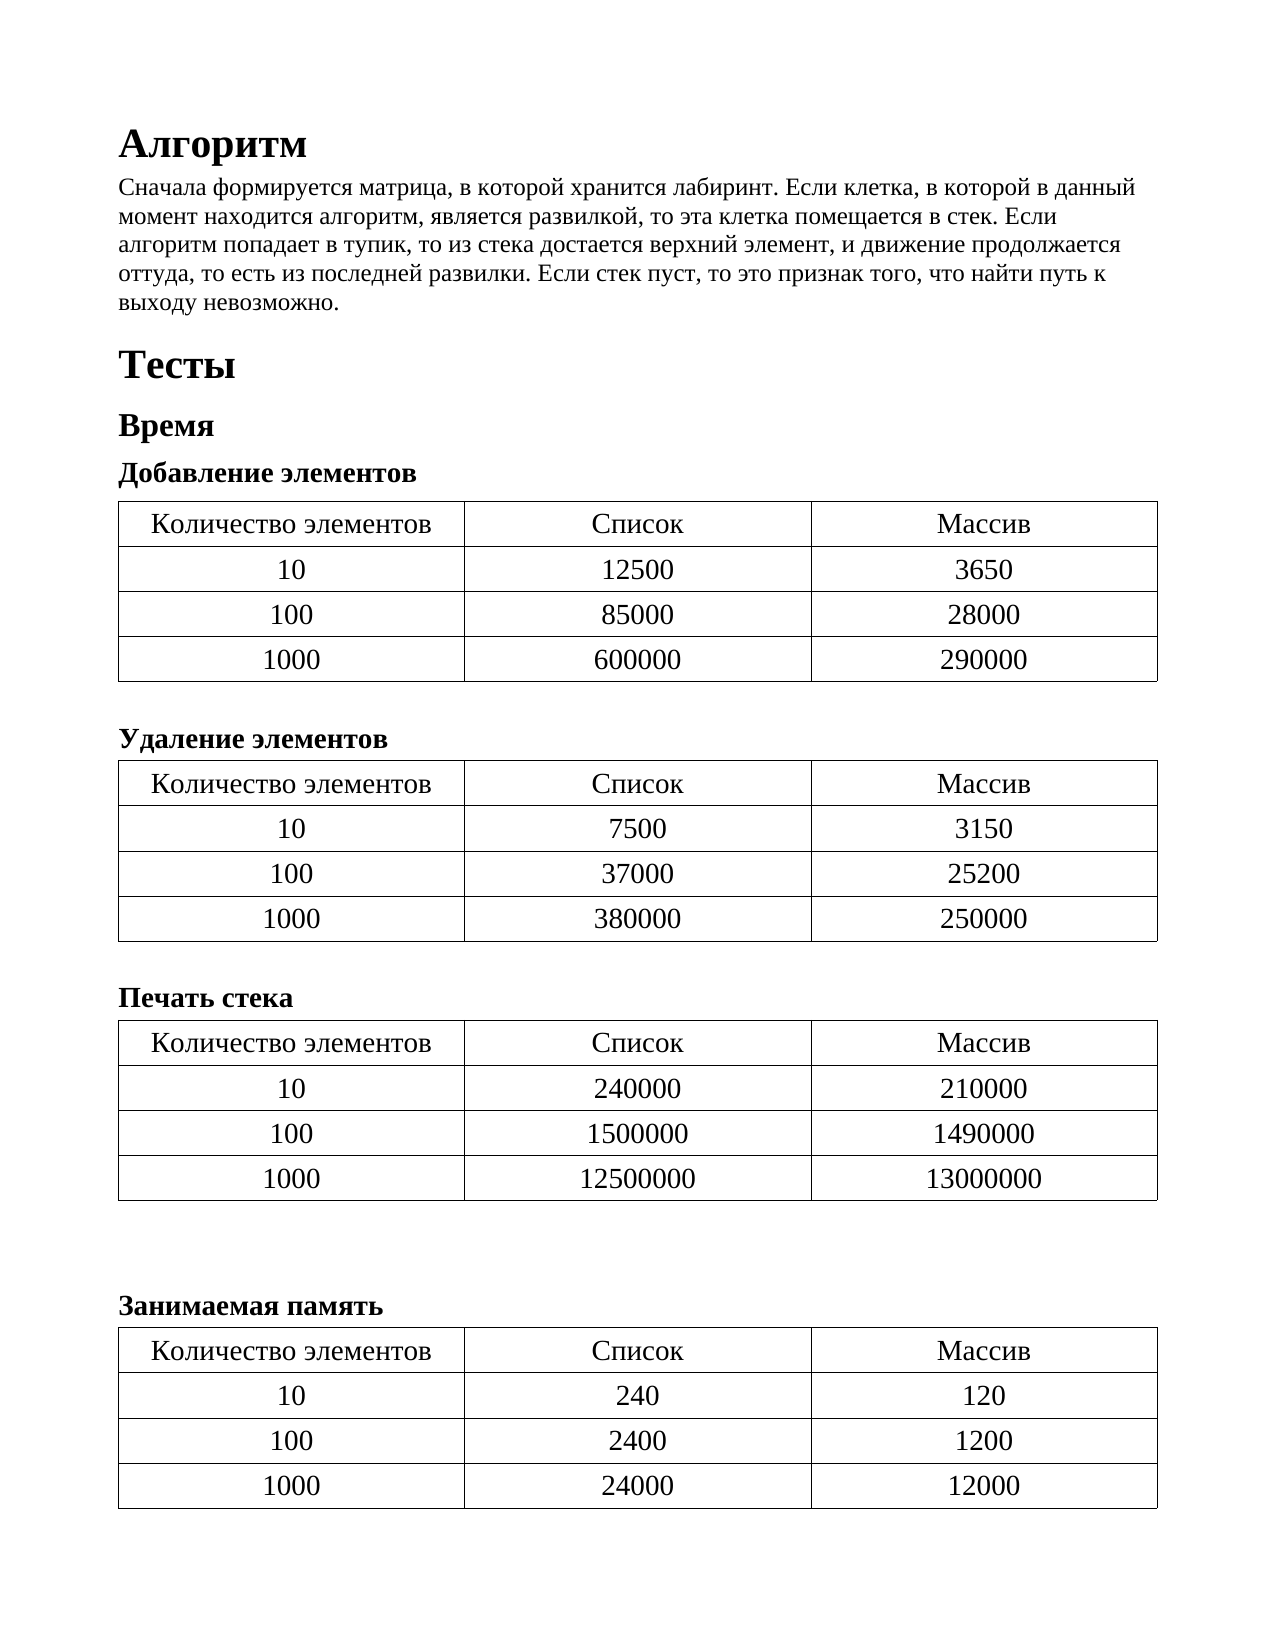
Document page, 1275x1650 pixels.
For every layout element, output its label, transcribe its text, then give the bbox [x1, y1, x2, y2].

table_cell 24000 [465, 1464, 811, 1508]
text Добавление элементов [118, 455, 1157, 489]
table_header Список [465, 761, 811, 805]
table_cell 210000 [812, 1066, 1157, 1110]
table_cell 290000 [812, 637, 1157, 681]
table_cell 1000 [119, 1156, 464, 1200]
table_cell 3150 [812, 806, 1157, 851]
table_header Массив [812, 502, 1157, 546]
table_header Список [465, 1021, 811, 1065]
table_cell 120 [812, 1373, 1157, 1417]
text Сначала формируется матрица, в которой хранится лабиринт. Если клетка, в которой в данный момент находится алгоритм, является развилкой, то эта клетка помещается в стек. Если алгоритм попадает в тупик, то из стека достается верхний элемент, и движение продолжается оттуда, то есть из последней развилки. Если стек пуст, то это признак того, что найти путь к выходу невозможно. [118, 172, 1157, 316]
text Удаление элементов [118, 721, 1157, 754]
text Занимаемая память [118, 1288, 1157, 1321]
table_cell 100 [119, 852, 464, 896]
table_cell 37000 [465, 852, 811, 896]
table_cell 380000 [465, 897, 811, 941]
table_cell 100 [119, 592, 464, 636]
table_header Массив [812, 1328, 1157, 1372]
table_cell 1500000 [465, 1111, 811, 1155]
table_header Количество элементов [119, 1021, 464, 1065]
table_cell 12500 [465, 547, 811, 591]
table_header Количество элементов [119, 1328, 464, 1372]
table_cell 100 [119, 1111, 464, 1155]
table_cell 25200 [812, 852, 1157, 896]
table_cell 3650 [812, 547, 1157, 591]
table_cell 12500000 [465, 1156, 811, 1200]
table_cell 600000 [465, 637, 811, 681]
table_cell 1000 [119, 1464, 464, 1508]
table_cell 7500 [465, 806, 811, 851]
table_cell 100 [119, 1419, 464, 1462]
table_cell 1200 [812, 1419, 1157, 1462]
table_header Массив [812, 1021, 1157, 1065]
table_cell 240 [465, 1373, 811, 1417]
table_cell 85000 [465, 592, 811, 636]
table_header Список [465, 502, 811, 546]
table_cell 240000 [465, 1066, 811, 1110]
table_cell 10 [119, 1066, 464, 1110]
table_cell 1000 [119, 897, 464, 941]
table_header Список [465, 1328, 811, 1372]
table_cell 1000 [119, 637, 464, 681]
text Тесты [118, 339, 1157, 387]
table_cell 13000000 [812, 1156, 1157, 1200]
table_cell 10 [119, 1373, 464, 1417]
table_cell 2400 [465, 1419, 811, 1462]
table_header Массив [812, 761, 1157, 805]
table_header Количество элементов [119, 502, 464, 546]
table_cell 12000 [812, 1464, 1157, 1508]
table_cell 250000 [812, 897, 1157, 941]
table_cell 1490000 [812, 1111, 1157, 1155]
table_cell 10 [119, 547, 464, 591]
text Печать стека [118, 980, 1157, 1014]
table_header Количество элементов [119, 761, 464, 805]
table_cell 10 [119, 806, 464, 851]
table_cell 28000 [812, 592, 1157, 636]
text Алгоритм [118, 118, 1157, 166]
text Время [118, 405, 1157, 443]
